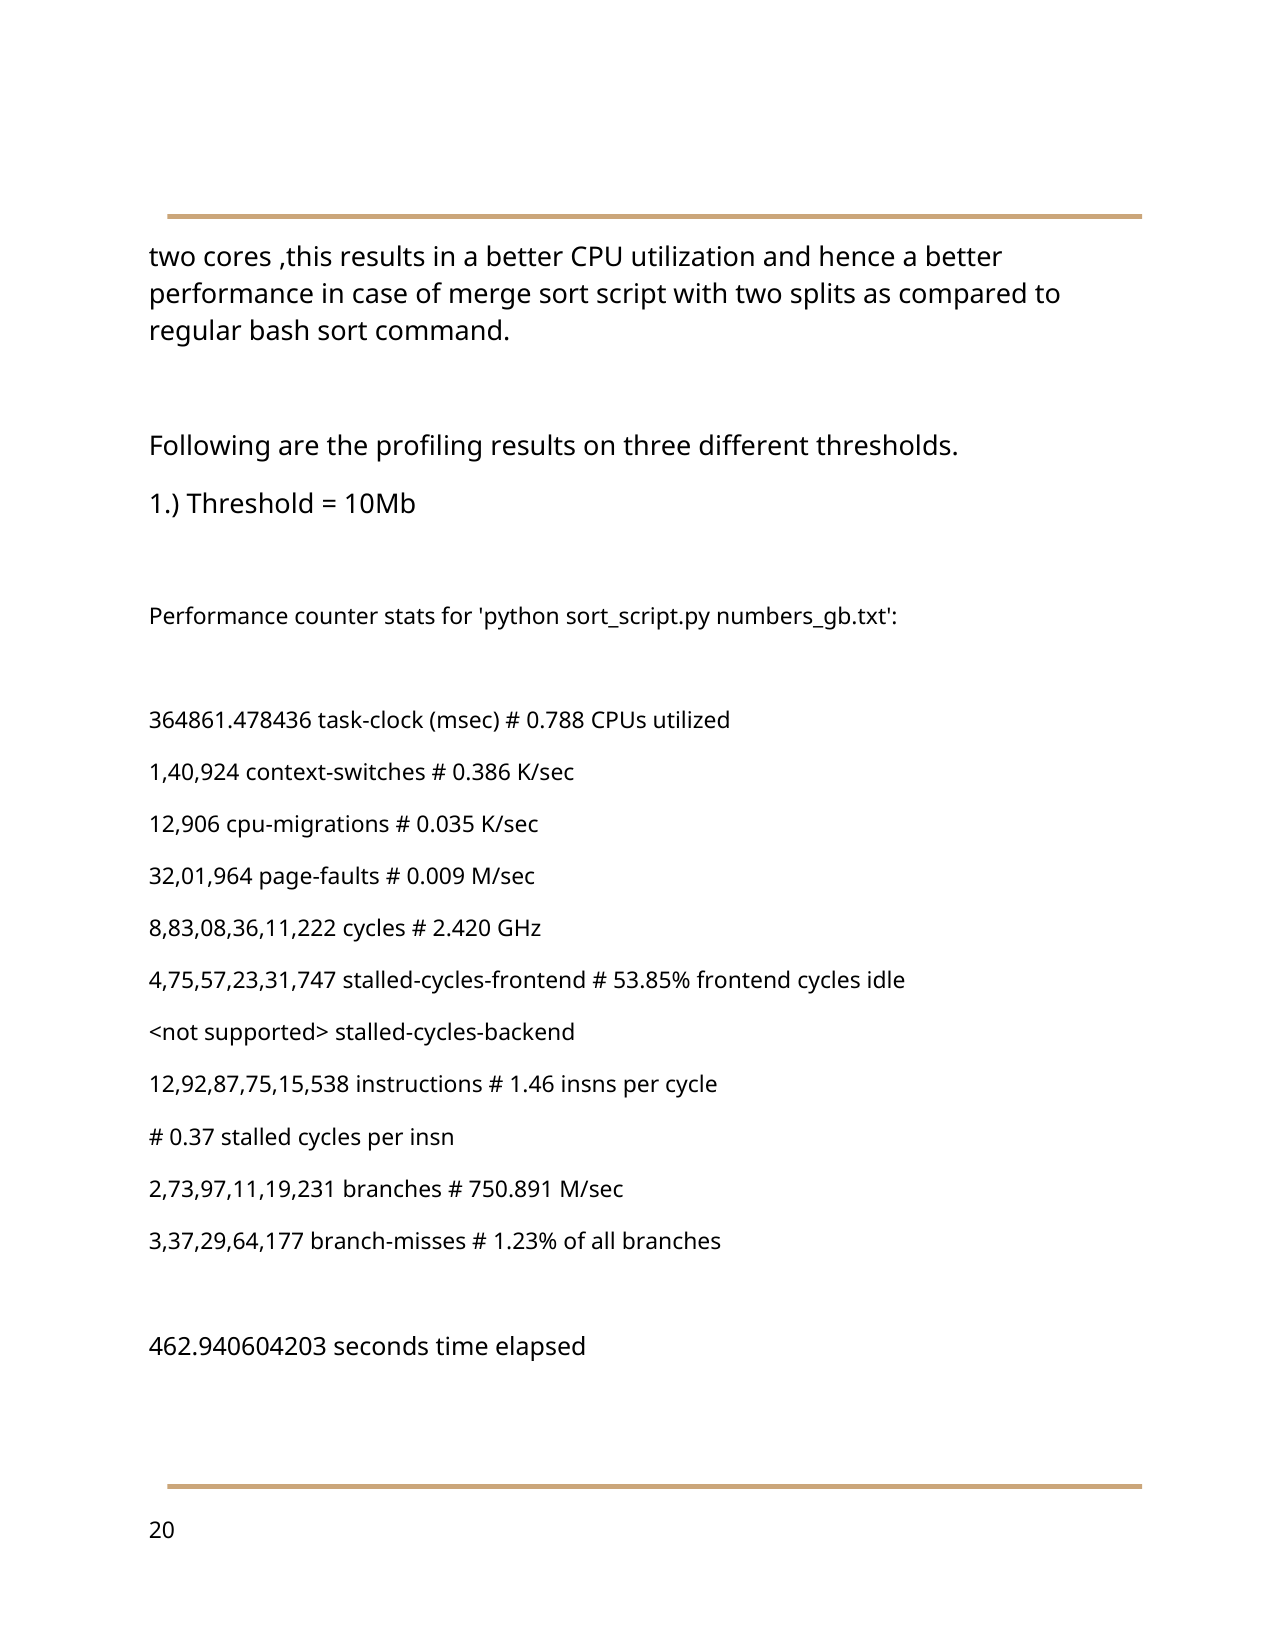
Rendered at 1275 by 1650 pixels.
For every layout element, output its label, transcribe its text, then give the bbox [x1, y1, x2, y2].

text 462.940604203 seconds time elapsed [148, 1329, 1125, 1363]
text 3,37,29,64,177 branch-misses # 1.23% of all branches [148, 1225, 1125, 1256]
text 4,75,57,23,31,747 stalled-cycles-frontend # 53.85% frontend cycles idle [148, 964, 1125, 996]
text 1.) Threshold = 10Mb [148, 484, 1125, 521]
picture [167, 214, 1143, 219]
text 12,906 cpu-migrations # 0.035 K/sec [148, 808, 1125, 839]
text two cores ,this results in a better CPU utilization and hence a better performance in case of merge sort script with two splits as compared to regular bash sort command. [148, 237, 1125, 348]
text 32,01,964 page-faults # 0.009 M/sec [148, 860, 1125, 891]
text 1,40,924 context-switches # 0.386 K/sec [148, 756, 1125, 787]
text <not supported> stalled-cycles-backend [148, 1016, 1125, 1048]
text 364861.478436 task-clock (msec) # 0.788 CPUs utilized [148, 704, 1125, 735]
text Performance counter stats for 'python sort_script.py numbers_gb.txt': [148, 600, 1125, 631]
text 2,73,97,11,19,231 branches # 750.891 M/sec [148, 1173, 1125, 1204]
picture [167, 1484, 1143, 1489]
text 8,83,08,36,11,222 cycles # 2.420 GHz [148, 912, 1125, 943]
text 12,92,87,75,15,538 instructions # 1.46 insns per cycle [148, 1068, 1125, 1100]
text # 0.37 stalled cycles per insn [148, 1121, 1125, 1152]
text Following are the profiling results on three different thresholds. [148, 427, 1125, 463]
